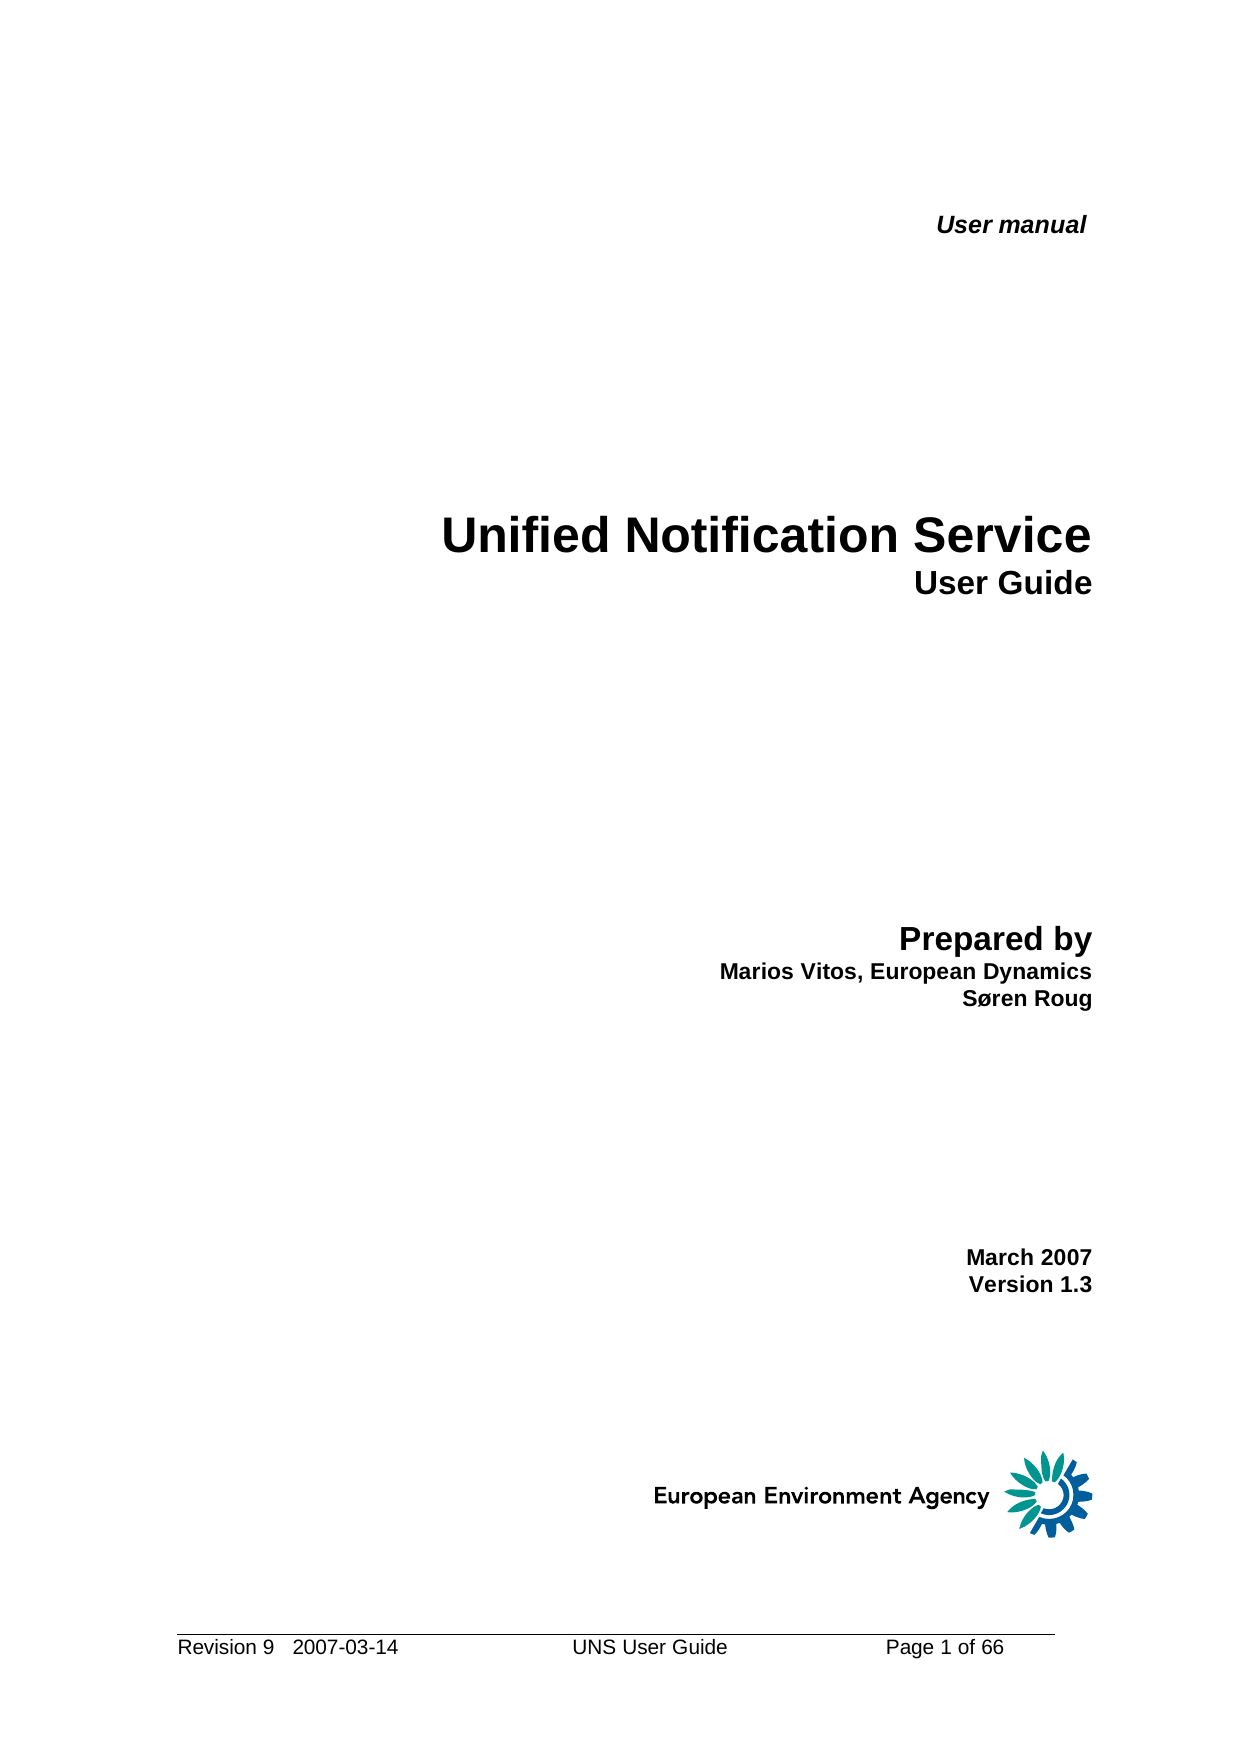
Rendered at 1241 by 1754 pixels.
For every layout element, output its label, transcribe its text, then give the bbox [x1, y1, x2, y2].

subtitle Prepared by [177, 919, 1092, 957]
title March 2007 [177, 1244, 1092, 1271]
subtitle User Guide [177, 563, 1092, 602]
title Søren Roug [177, 984, 1092, 1012]
title Version 1.3 [177, 1271, 1092, 1298]
title Unified Notification Service [177, 506, 1092, 563]
title Marios Vitos, European Dynamics [177, 957, 1092, 984]
text User manual [177, 210, 1092, 239]
